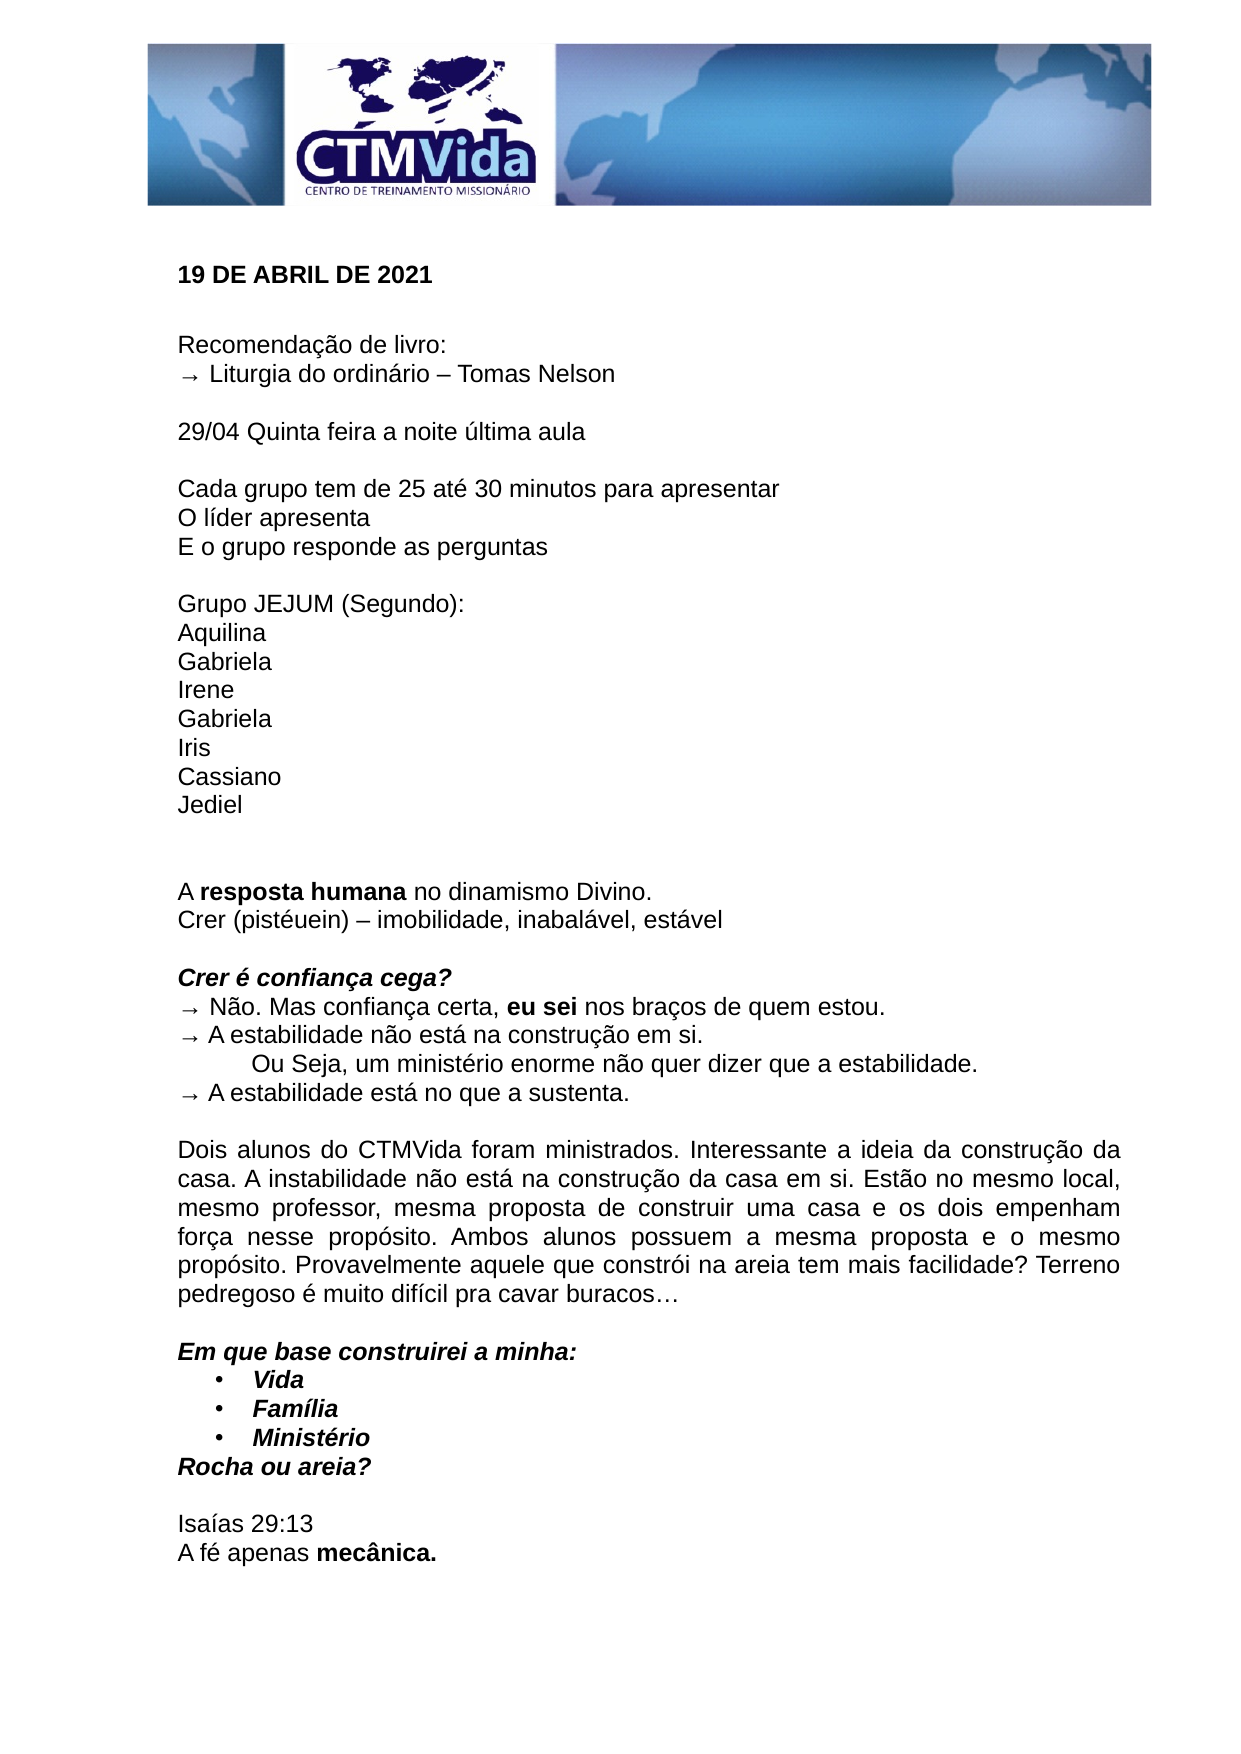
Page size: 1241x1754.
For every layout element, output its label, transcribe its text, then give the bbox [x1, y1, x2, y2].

text Ou Seja, um ministério enorme não quer dizer que a estabilidade. [177, 1049, 1122, 1078]
text O líder apresenta [177, 503, 1122, 532]
text Gabriela [177, 704, 1122, 733]
text Aquilina [177, 618, 1122, 647]
text → Liturgia do ordinário – Tomas Nelson [177, 359, 1122, 388]
text Crer (pistéuein) – imobilidade, inabalável, estável [177, 905, 1122, 934]
text → A estabilidade está no que a sustenta. [177, 1078, 1122, 1107]
text Gabriela [177, 647, 1122, 675]
text → A estabilidade não está na construção em si. [177, 1020, 1122, 1049]
text Iris [177, 733, 1122, 762]
list Família [215, 1394, 1122, 1423]
text Jediel [177, 790, 1122, 819]
text Em que base construirei a minha: [177, 1337, 1122, 1365]
text Irene [177, 675, 1122, 704]
text → Não. Mas confiança certa, eu sei nos braços de quem estou. [177, 992, 1122, 1020]
text Dois alunos do CTMVida foram ministrados. Interessante a ideia da construção da casa. A instabilidade não está na construção da casa em si. Estão no mesmo local, mesmo professor, mesma proposta de construir uma casa e os dois empenham força nesse propósito. Ambos alunos possuem a mesma proposta e o mesmo propósito. Provavelmente aquele que constrói na areia tem mais facilidade? Terreno pedregoso é muito difícil pra cavar buracos… [177, 1135, 1122, 1308]
text Cassiano [177, 762, 1122, 790]
picture [147, 43, 1152, 206]
text A fé apenas mecânica. [177, 1538, 1122, 1567]
text A resposta humana no dinamismo Divino. [177, 877, 1122, 905]
text Rocha ou areia? [177, 1452, 1122, 1481]
list Vida [215, 1365, 1122, 1394]
list Ministério [215, 1423, 1122, 1452]
text Isaías 29:13 [177, 1509, 1122, 1538]
text E o grupo responde as perguntas [177, 532, 1122, 560]
text 29/04 Quinta feira a noite última aula [177, 417, 1122, 445]
text Crer é confiança cega? [177, 963, 1122, 992]
text Cada grupo tem de 25 até 30 minutos para apresentar [177, 474, 1122, 503]
text Grupo JEJUM (Segundo): [177, 589, 1122, 618]
text Recomendação de livro: [177, 330, 1122, 359]
subtitle 19 de abril de 2021 [177, 260, 1122, 289]
